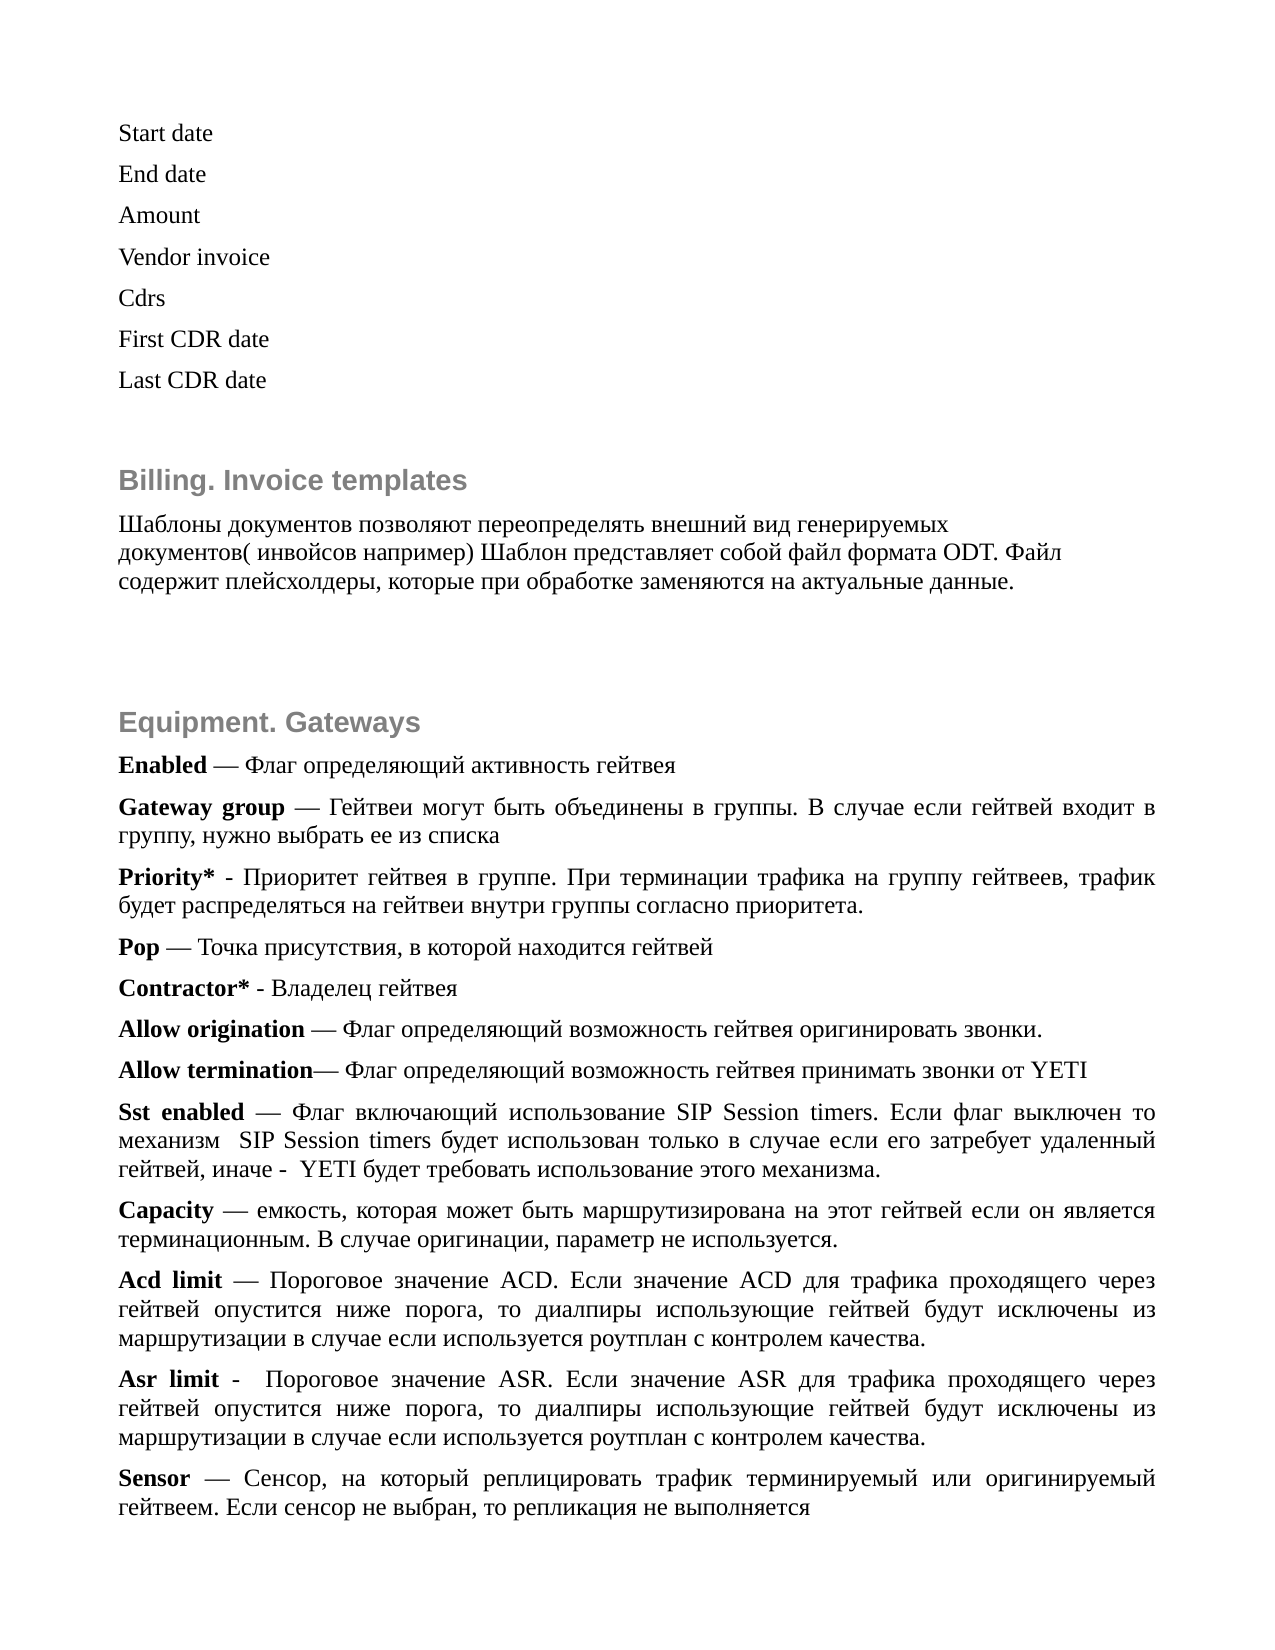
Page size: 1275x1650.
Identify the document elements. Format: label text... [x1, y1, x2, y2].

text Contractor* - Владелец гейтвея [118, 973, 1157, 1002]
subtitle Equipment. Gateways [118, 704, 1157, 738]
text Enabled — Флаг определяющий активность гейтвея [118, 751, 1157, 779]
text First CDR date [118, 324, 1157, 353]
text Gateway group — Гейтвеи могут быть объединены в группы. В случае если гейтвей входит в группу, нужно выбрать ее из списка [118, 792, 1157, 849]
text Priority* - Приоритет гейтвея в группе. При терминации трафика на группу гейтвеев, трафик будет распределяться на гейтвеи внутри группы согласно приоритета. [118, 862, 1157, 919]
text Allow termination— Флаг определяющий возможность гейтвея принимать звонки от YETI [118, 1056, 1157, 1084]
text Sst enabled — Флаг включающий использование SIP Session timers. Если флаг выключен то механизм SIP Session timers будет использован только в случае если его затребует удаленный гейтвей, иначе - YETI будет требовать использование этого механизма. [118, 1097, 1157, 1183]
subtitle Billing. Invoice templates [118, 463, 1157, 496]
text Asr limit - Пороговое значение ASR. Если значение ASR для трафика проходящего через гейтвей опустится ниже порога, то диалпиры использующие гейтвей будут исключены из маршрутизации в случае если используется роутплан с контролем качества. [118, 1364, 1157, 1451]
text Sensor — Сенсор, на который реплицировать трафик терминируемый или оригинируемый гейтвеем. Если сенсор не выбран, то репликация не выполняется [118, 1463, 1157, 1521]
text Last CDR date [118, 366, 1157, 394]
text Cdrs [118, 283, 1157, 312]
text Acd limit — Пороговое значение ACD. Если значение ACD для трафика проходящего через гейтвей опустится ниже порога, то диалпиры использующие гейтвей будут исключены из маршрутизации в случае если используется роутплан с контролем качества. [118, 1266, 1157, 1352]
text Allow origination — Флаг определяющий возможность гейтвея оригинировать звонки. [118, 1014, 1157, 1043]
text Amount [118, 201, 1157, 229]
text Vendor invoice [118, 242, 1157, 271]
text End date [118, 159, 1157, 188]
text Pop — Точка присутствия, в которой находится гейтвей [118, 932, 1157, 961]
text Шаблоны документов позволяют переопределять внешний вид генерируемых документов( инвойсов например) Шаблон представляет собой файл формата ODT. Файл содержит плейсхолдеры, которые при обработке заменяются на актуальные данные. [118, 509, 1157, 595]
text Capacity — емкость, которая может быть маршрутизирована на этот гейтвей если он является терминационным. В случае оригинации, параметр не используется. [118, 1196, 1157, 1253]
text Start date [118, 118, 1157, 147]
